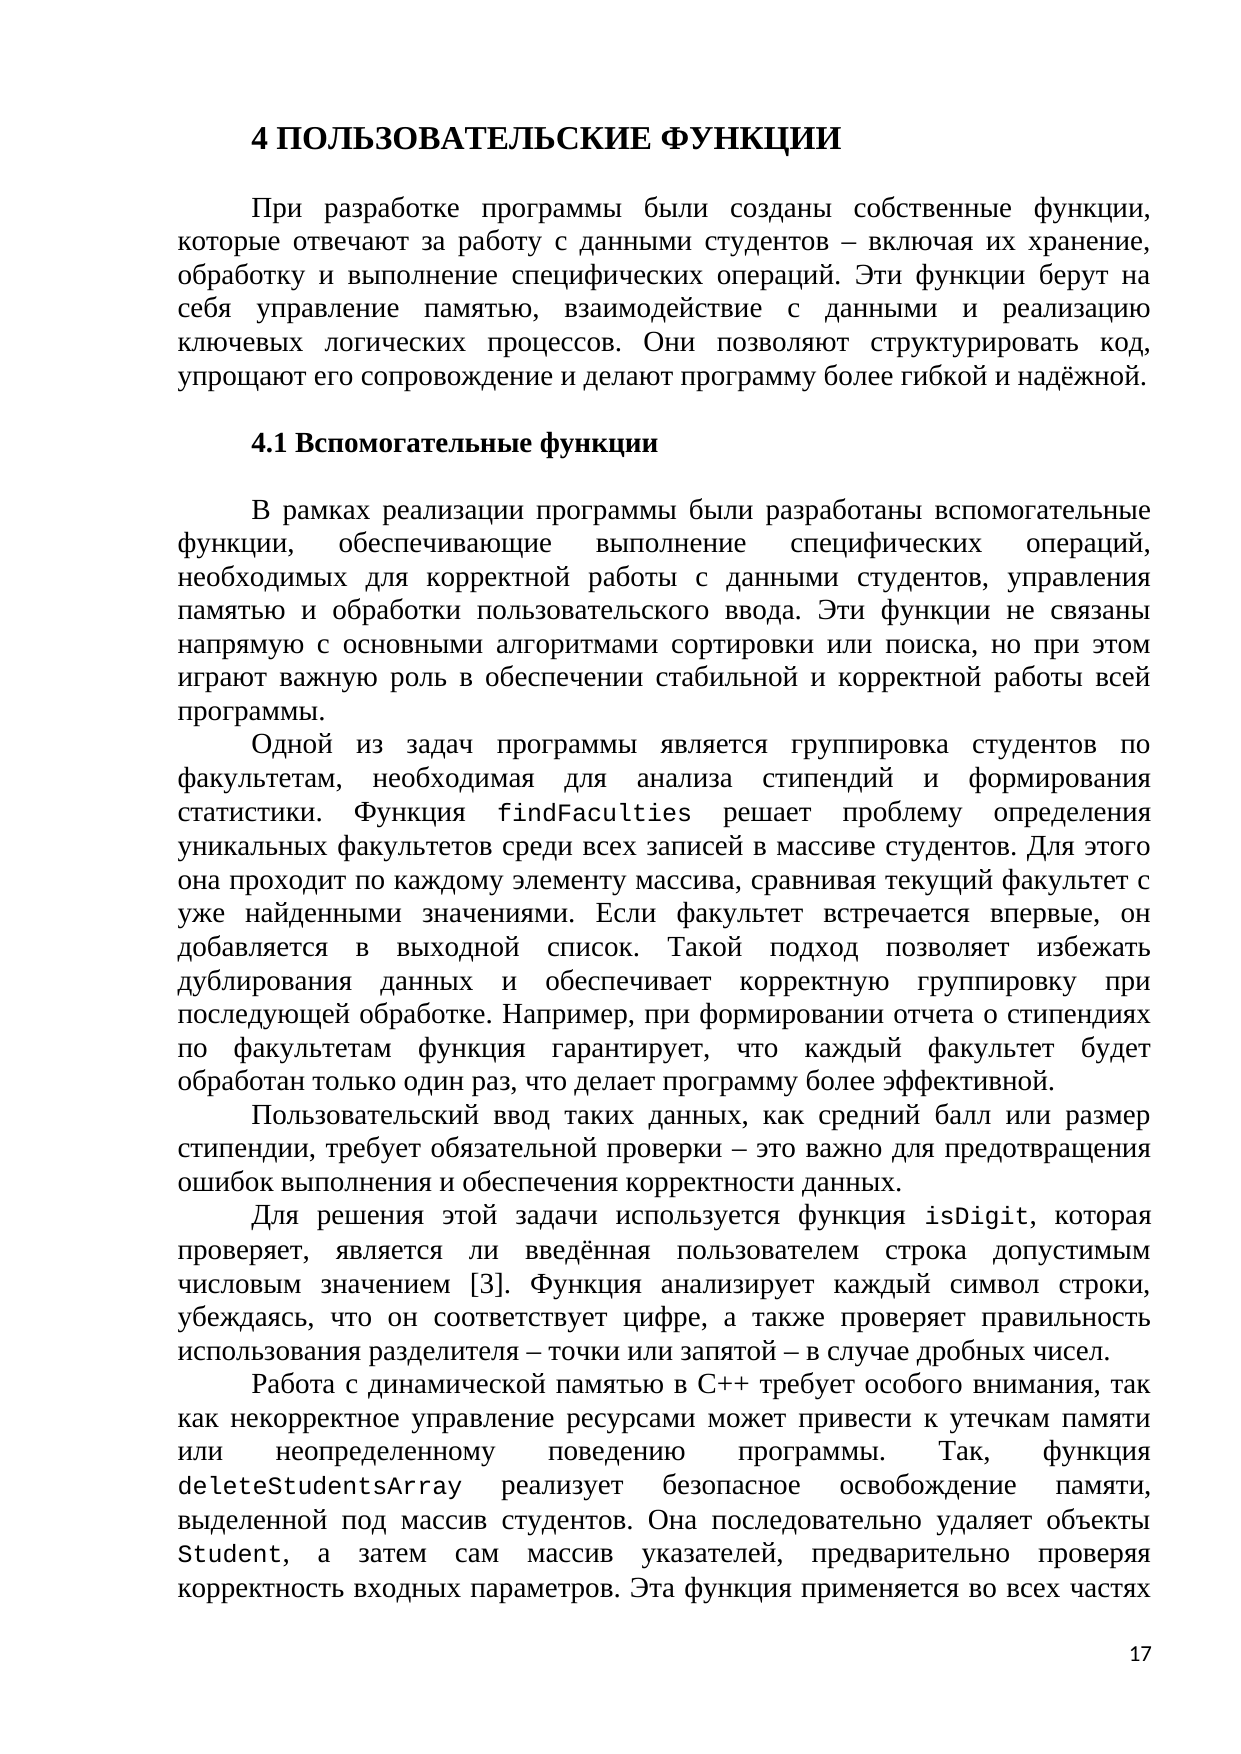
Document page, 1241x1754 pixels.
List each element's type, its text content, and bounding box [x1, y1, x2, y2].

text Одной из задач программы является группировка студентов по факультетам, необходимая для анализа стипендий и формирования статистики. Функция findFaculties решает проблему определения уникальных факультетов среди всех записей в массиве студентов. Для этого она проходит по каждому элементу массива, сравнивая текущий факультет с уже найденными значениями. Если факультет встречается впервые, он добавляется в выходной список. Такой подход позволяет избежать дублирования данных и обеспечивает корректную группировку при последующей обработке. Например, при формировании отчета о стипендиях по факультетам функция гарантирует, что каждый факультет будет обработан только один раз, что делает программу более эффективной. [177, 727, 1152, 1097]
subtitle 4.1 Вспомогательные функции [251, 425, 1152, 458]
text Пользовательский ввод таких данных, как средний балл или размер стипендии, требует обязательной проверки – это важно для предотвращения ошибок выполнения и обеспечения корректности данных. [177, 1097, 1152, 1197]
text В рамках реализации программы были разработаны вспомогательные функции, обеспечивающие выполнение специфических операций, необходимых для корректной работы с данными студентов, управления памятью и обработки пользовательского ввода. Эти функции не связаны напрямую с основными алгоритмами сортировки или поиска, но при этом играют важную роль в обеспечении стабильной и корректной работы всей программы. [177, 492, 1152, 727]
text Для решения этой задачи используется функция isDigit, которая проверяет, является ли введённая пользователем строка допустимым числовым значением [3]. Функция анализирует каждый символ строки, убеждаясь, что он соответствует цифре, а также проверяет правильность использования разделителя – точки или запятой – в случае дробных чисел. [177, 1197, 1152, 1366]
text При разработке программы были созданы собственные функции, которые отвечают за работу с данными студентов – включая их хранение, обработку и выполнение специфических операций. Эти функции берут на себя управление памятью, взаимодействие с данными и реализацию ключевых логических процессов. Они позволяют структурировать код, упрощают его сопровождение и делают программу более гибкой и надёжной. [177, 190, 1152, 391]
subtitle 4 Пользовательские функции [251, 118, 1152, 156]
text Работа с динамической памятью в C++ требует особого внимания, так как некорректное управление ресурсами может привести к утечкам памяти или неопределенному поведению программы. Так, функция deleteStudentsArray реализует безопасное освобождение памяти, выделенной под массив студентов. Она последовательно удаляет объекты Student, а затем сам массив указателей, предварительно проверяя корректность входных параметров. Эта функция применяется во всех частях [177, 1366, 1152, 1604]
